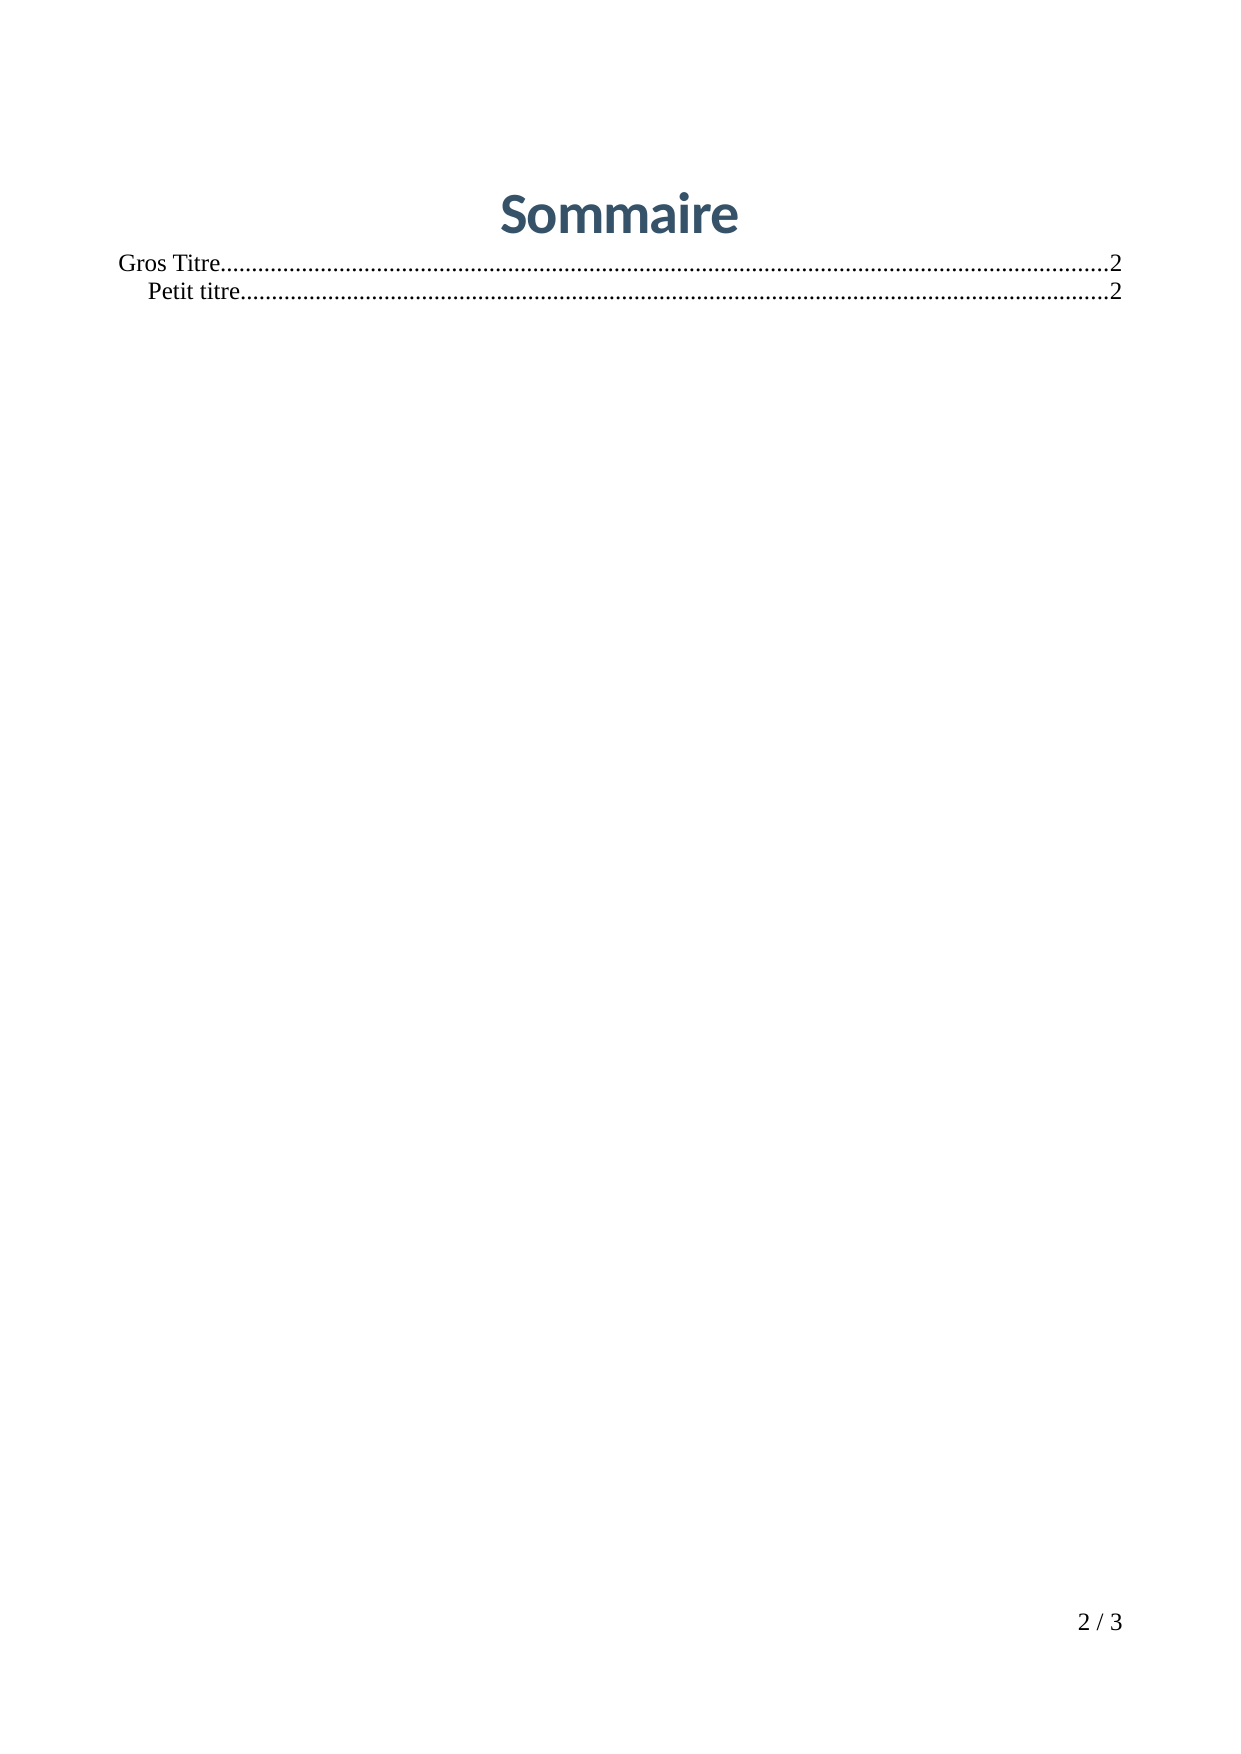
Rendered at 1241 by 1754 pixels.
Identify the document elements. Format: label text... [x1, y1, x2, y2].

text Gros Titre 2 [118, 248, 1122, 276]
text Petit titre 2 [148, 276, 1122, 305]
title Sommaire [118, 176, 1122, 248]
